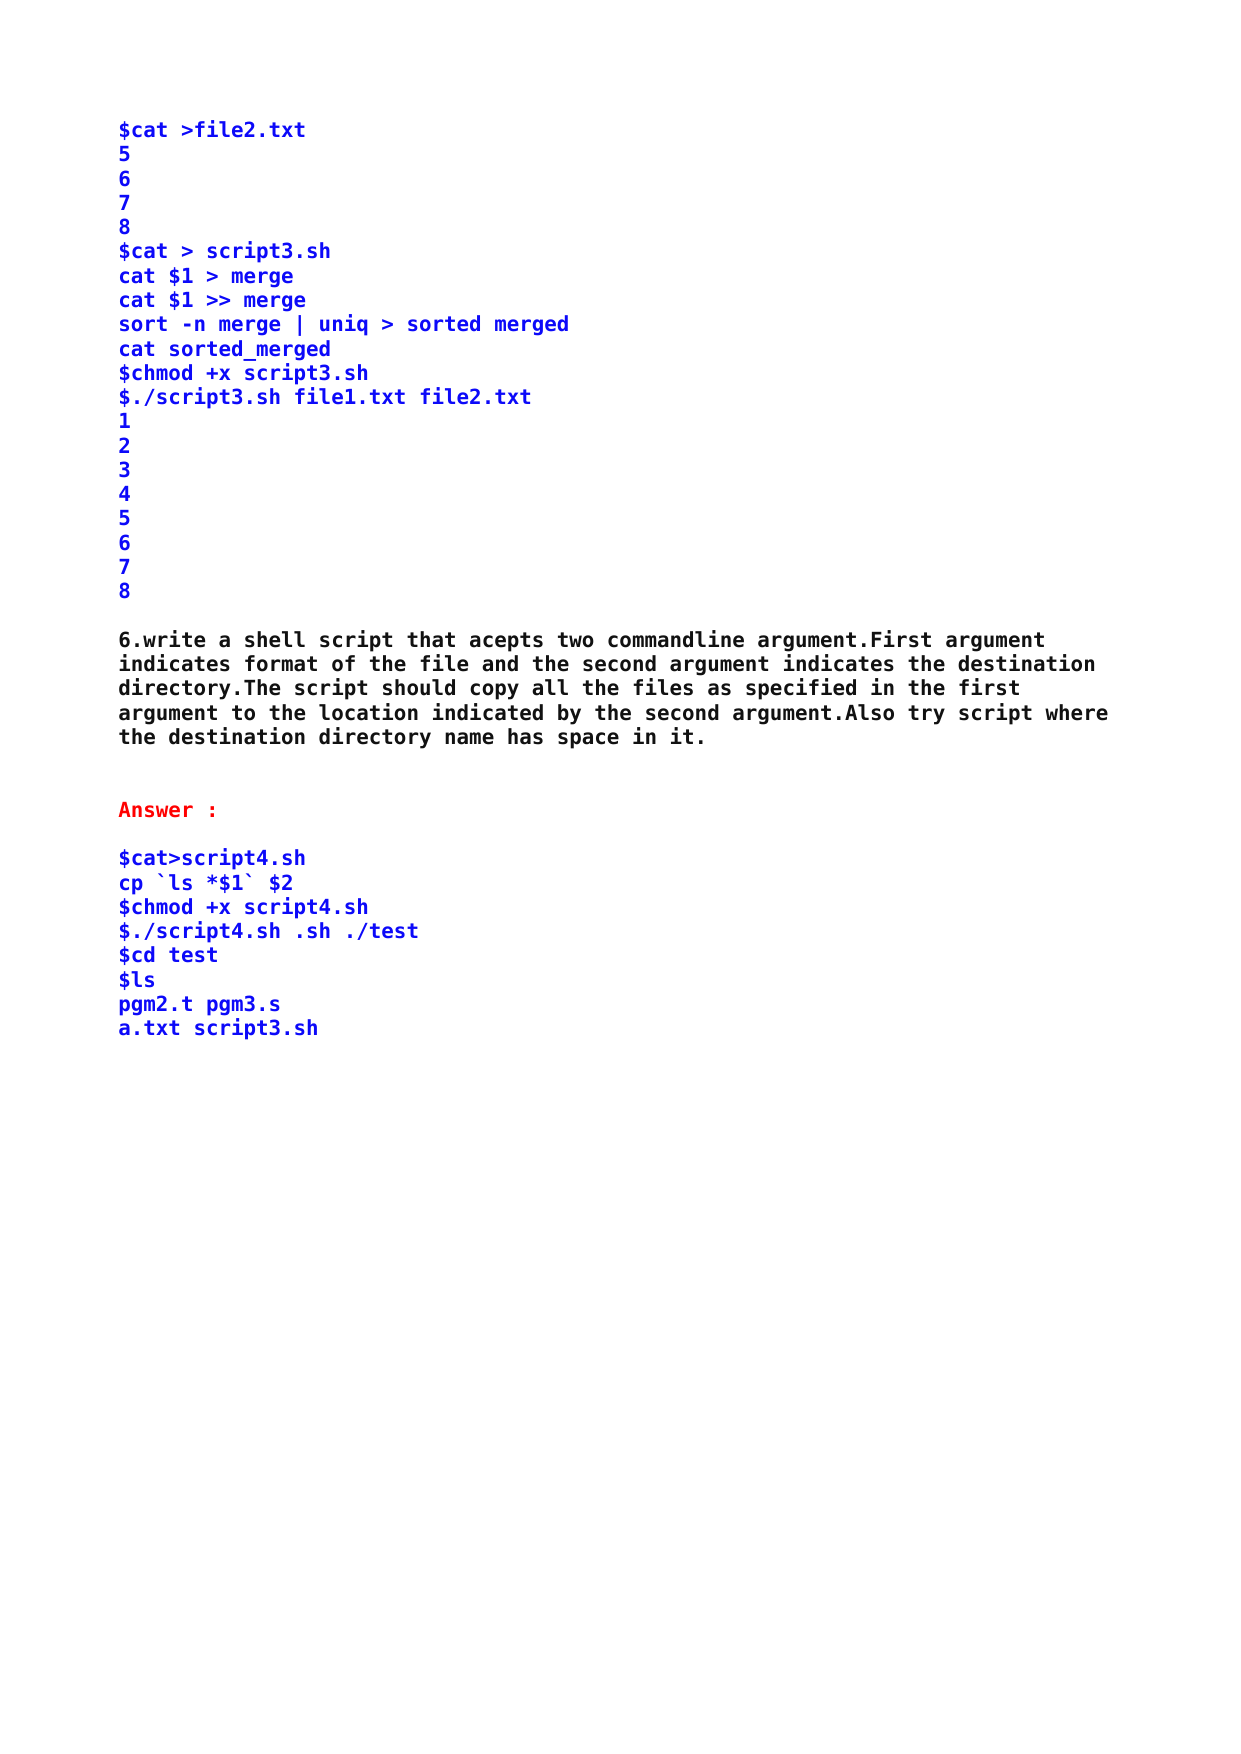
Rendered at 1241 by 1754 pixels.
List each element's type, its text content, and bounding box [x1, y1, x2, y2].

text 2 [118, 434, 1122, 458]
text 6 [118, 167, 1122, 191]
text 1 [118, 409, 1122, 434]
text $chmod +x script4.sh [118, 895, 1122, 919]
text cat sorted_merged [118, 337, 1122, 361]
text $chmod +x script3.sh [118, 361, 1122, 385]
text Answer : [118, 798, 1122, 822]
text 4 [118, 482, 1122, 506]
text $cat >file2.txt [118, 118, 1122, 142]
text $cat > script3.sh [118, 239, 1122, 264]
text pgm2.t pgm3.s [118, 992, 1122, 1016]
text 8 [118, 579, 1122, 603]
text a.txt script3.sh [118, 1016, 1122, 1040]
text $ls [118, 968, 1122, 992]
text 6 [118, 531, 1122, 555]
text 5 [118, 506, 1122, 531]
text 7 [118, 555, 1122, 579]
text cat $1 >> merge [118, 288, 1122, 312]
text sort -n merge | uniq > sorted merged [118, 312, 1122, 337]
text cp `ls *$1` $2 [118, 871, 1122, 895]
text 6.write a shell script that acepts two commandline argument.First argument indicates format of the file and the second argument indicates the destination directory.The script should copy all the files as specified in the first argument to the location indicated by the second argument.Also try script where the destination directory name has space in it. [118, 628, 1122, 749]
text $./script3.sh file1.txt file2.txt [118, 385, 1122, 409]
text $./script4.sh .sh ./test [118, 919, 1122, 943]
text 7 [118, 191, 1122, 215]
text 8 [118, 215, 1122, 239]
text $cat>script4.sh [118, 846, 1122, 871]
text 5 [118, 142, 1122, 167]
text 3 [118, 458, 1122, 482]
text $cd test [118, 943, 1122, 968]
text cat $1 > merge [118, 264, 1122, 288]
